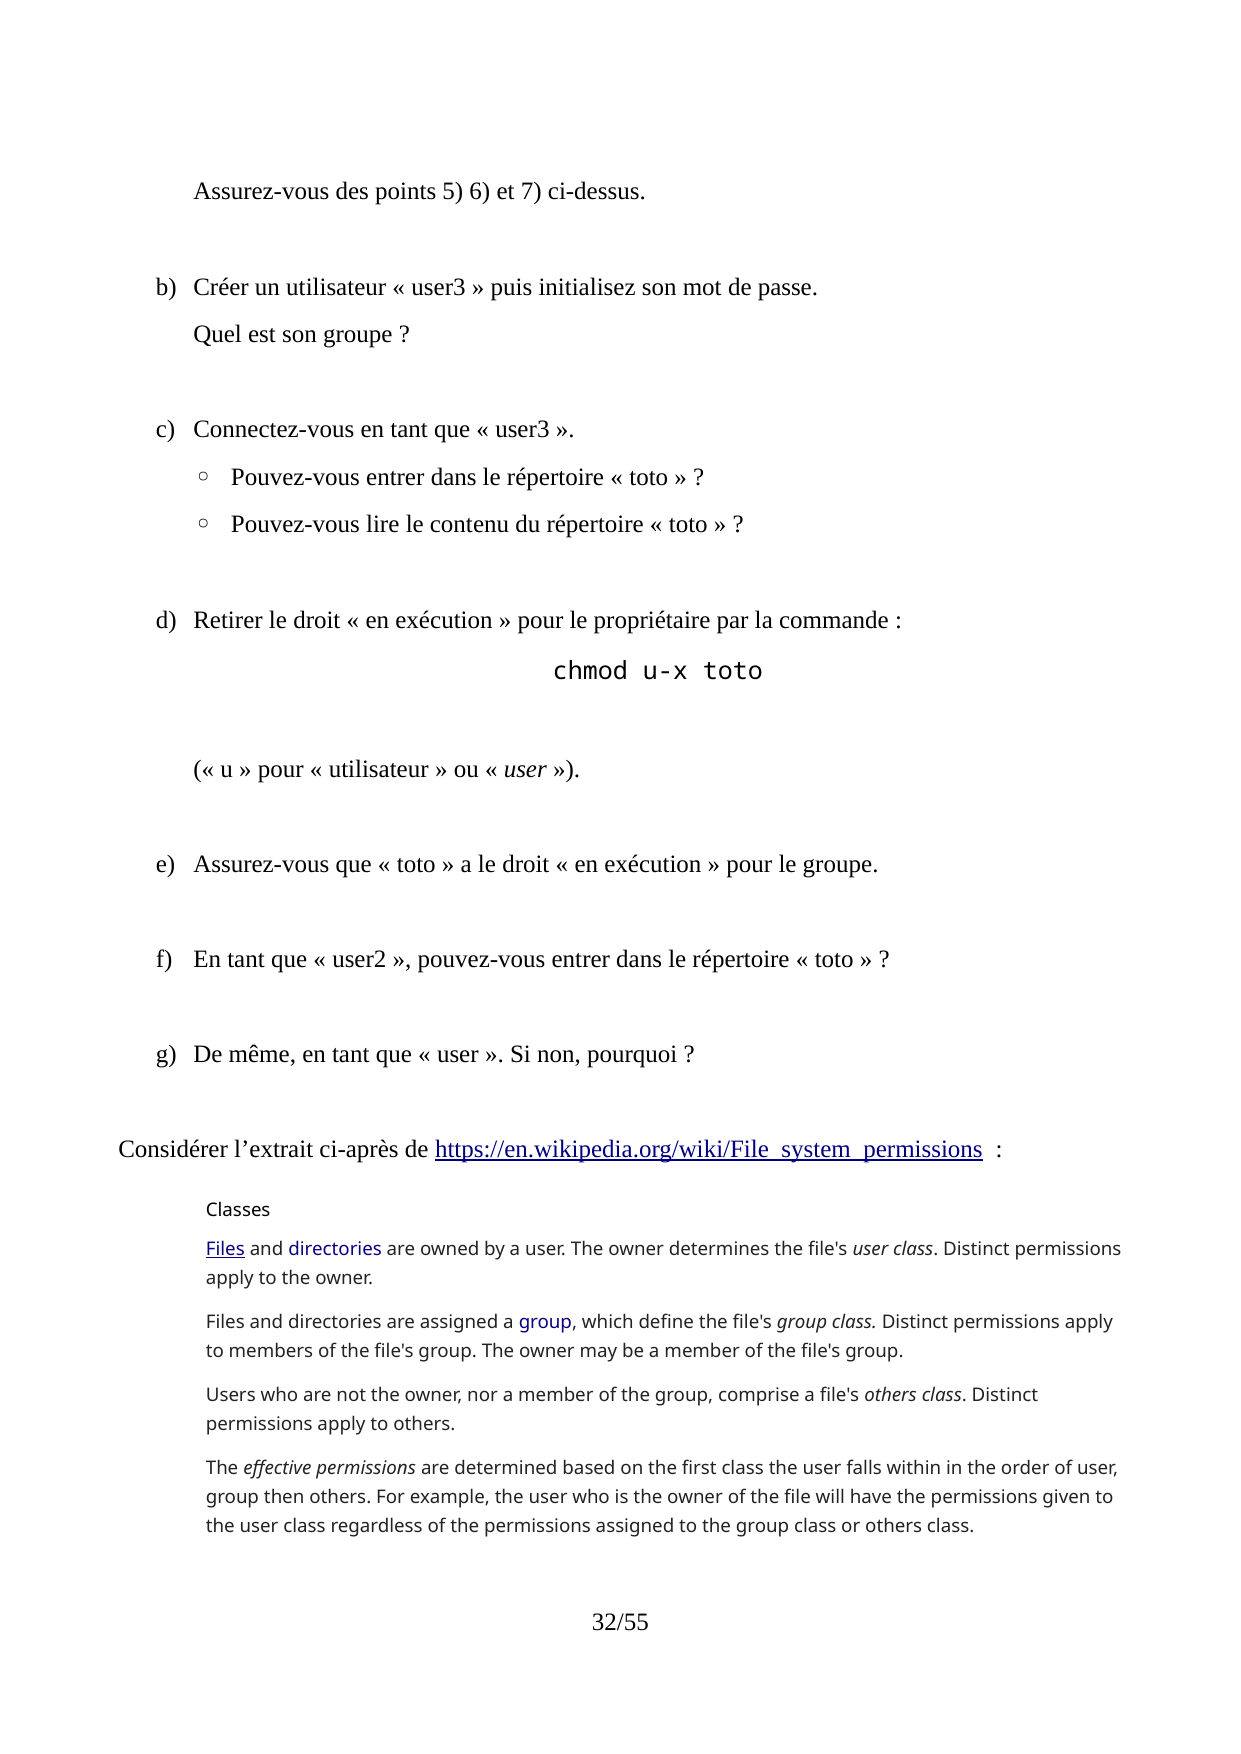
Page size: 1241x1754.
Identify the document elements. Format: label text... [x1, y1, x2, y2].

list Retirer le droit « en exécution » pour le propriétaire par la commande : [156, 605, 1122, 633]
list Pouvez-vous entrer dans le répertoire « toto » ? [193, 462, 1122, 491]
list (« u » pour « utilisateur » ou « user »). [156, 754, 1122, 782]
list Assurez-vous des points 5) 6) et 7) ci-dessus. [156, 176, 1122, 205]
text Files and directories are assigned a group, which define the file's group class. Distinct permissions apply to members of the file's group. The owner may be a member of the file's group. [206, 1308, 1122, 1363]
list chmod u-x toto [156, 652, 1122, 686]
text Users who are not the owner, nor a member of the group, comprise a file's others class. Distinct permissions apply to others. [206, 1381, 1122, 1436]
list Pouvez-vous lire le contenu du répertoire « toto » ? [193, 509, 1122, 538]
list En tant que « user2 », pouvez-vous entrer dans le répertoire « toto » ? [156, 944, 1122, 973]
list Créer un utilisateur « user3 » puis initialisez son mot de passe. [156, 272, 1122, 300]
list Quel est son groupe ? [156, 319, 1122, 348]
text The effective permissions are determined based on the first class the user falls within in the order of user, group then others. For example, the user who is the owner of the file will have the permissions given to the user class regardless of the permissions assigned to the group class or others class. [206, 1454, 1122, 1538]
subtitle Classes [206, 1197, 1122, 1222]
list Assurez-vous que « toto » a le droit « en exécution » pour le groupe. [156, 849, 1122, 878]
text Considérer l’extrait ci-après de https://en.wikipedia.org/wiki/File_system_permissions : [118, 1134, 1122, 1163]
list Connectez-vous en tant que « user3 ». [156, 414, 1122, 443]
list De même, en tant que « user ». Si non, pourquoi ? [156, 1039, 1122, 1068]
text Files and directories are owned by a user. The owner determines the file's user class. Distinct permissions apply to the owner. [206, 1235, 1122, 1289]
